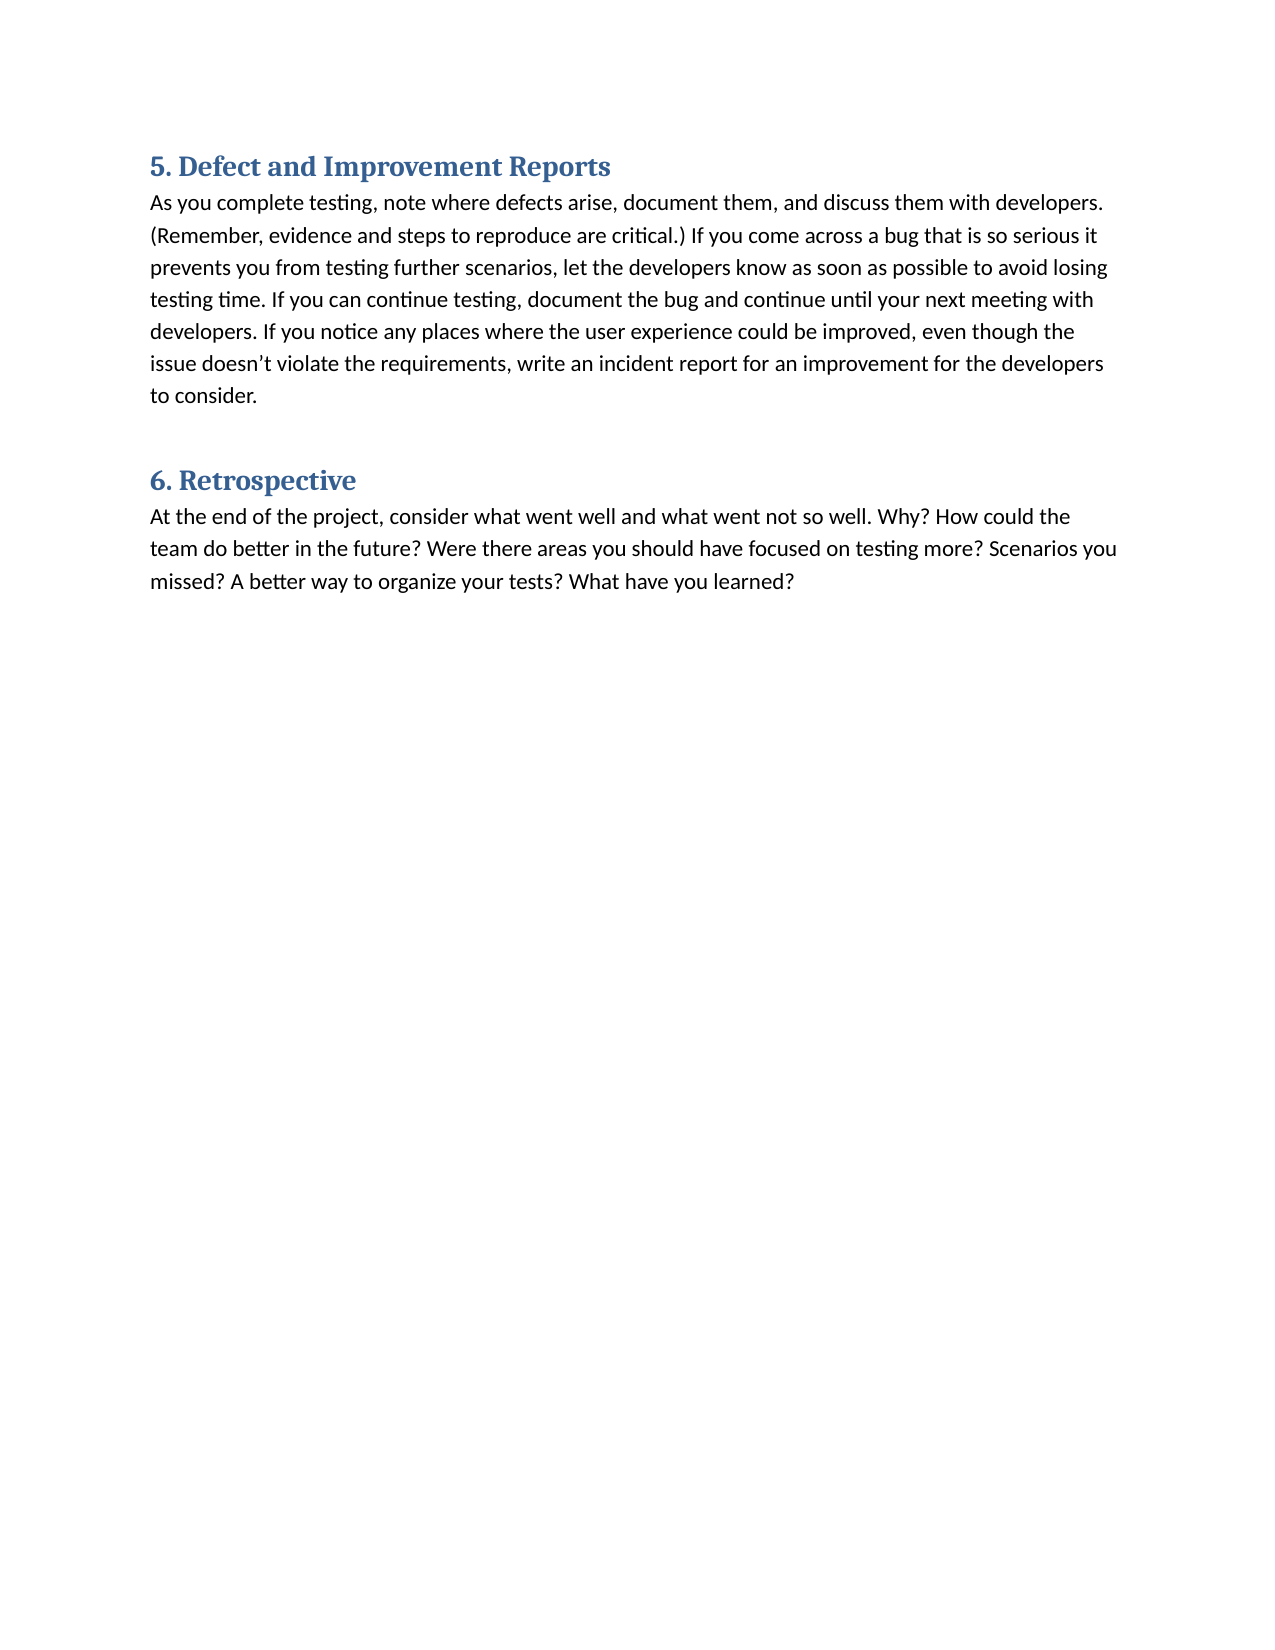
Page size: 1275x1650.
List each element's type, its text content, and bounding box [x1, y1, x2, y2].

subtitle 5. Defect and Improvement Reports [150, 150, 1125, 183]
text At the end of the project, consider what went well and what went not so well. Why? How could the team do better in the future? Were there areas you should have focused on testing more? Scenarios you missed? A better way to organize your tests? What have you learned? [150, 502, 1125, 595]
text As you complete testing, note where defects arise, document them, and discuss them with developers. (Remember, evidence and steps to reproduce are critical.) If you come across a bug that is so serious it prevents you from testing further scenarios, let the developers know as soon as possible to avoid losing testing time. If you can continue testing, document the bug and continue until your next meeting with developers. If you notice any places where the user experience could be improved, even though the issue doesn’t violate the requirements, write an incident report for an improvement for the developers to consider. [150, 188, 1125, 410]
subtitle 6. Retrospective [150, 464, 1125, 497]
